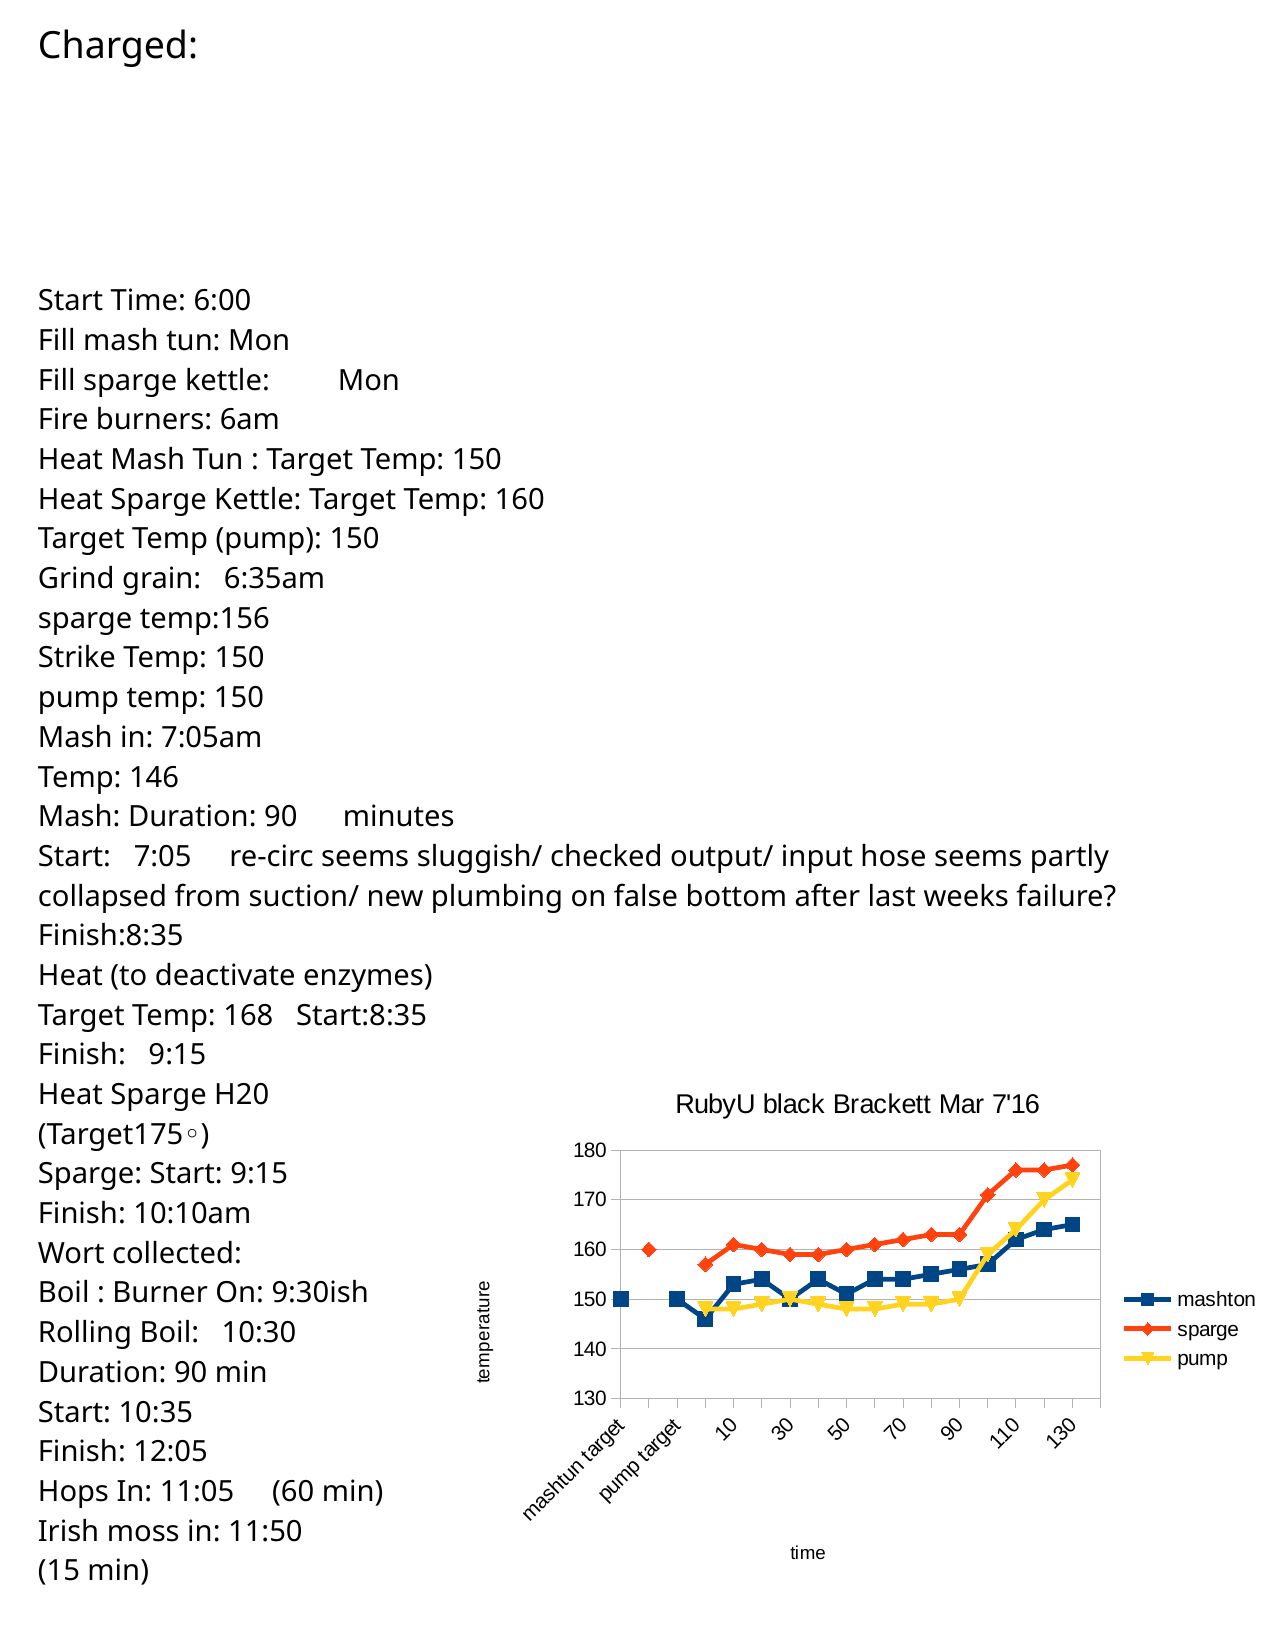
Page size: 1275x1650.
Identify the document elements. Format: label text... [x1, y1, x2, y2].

text Boil : Burner On: 9:30ish [38, 1272, 620, 1311]
text [621, 1200, 980, 1232]
text Boil : Burner On: 9:30ish [726, 1284, 782, 1299]
text Target Temp (pump): 150 [38, 518, 1237, 557]
text Fill mash tun: Mon [38, 319, 1237, 359]
text Finish: 9:15 [38, 1034, 1237, 1073]
text [621, 1232, 902, 1249]
text Irish moss in: 11:50 [38, 1510, 1237, 1549]
text [1101, 1153, 1237, 1192]
text Charged: [38, 19, 1237, 70]
text Rolling Boil: 10:30 [38, 1311, 620, 1351]
text Boil : Burner On: 9:30ish [621, 1272, 754, 1299]
text Wort collected: [38, 1232, 620, 1272]
text sparge temp:156 [38, 597, 1237, 637]
text [707, 1250, 983, 1272]
text Mash in: 7:05am [38, 716, 1237, 756]
text Boil : Burner On: 9:30ish [770, 1272, 810, 1291]
text [965, 1200, 1039, 1232]
text Grind grain: 6:35am [38, 557, 1237, 597]
text Finish: 10:10am [38, 1192, 620, 1232]
text [1010, 1232, 1100, 1249]
text [1019, 1200, 1100, 1232]
text Start: 7:05 re-circ seems sluggish/ checked output/ input hose seems partly collapsed from suction/ new plumbing on false bottom after last weeks failure? [38, 835, 1237, 914]
text Hops In: 11:05 (60 min) [38, 1470, 1237, 1510]
text [621, 1153, 1100, 1192]
text Boil : Burner On: 9:30ish [854, 1272, 973, 1299]
text Boil : Burner On: 9:30ish [621, 1300, 688, 1311]
text Strike Temp: 150 [38, 637, 1237, 676]
text pump temp: 150 [38, 676, 1237, 716]
text Duration: 90 min [38, 1351, 620, 1391]
text [621, 1250, 720, 1272]
text [1051, 1192, 1100, 1199]
text [1101, 1192, 1237, 1232]
text Fire burners: 6am [38, 399, 1237, 438]
text Finish: 12:05 [38, 1431, 1237, 1470]
text Start Time: 6:00 [38, 279, 1237, 319]
text Temp: 146 [38, 756, 1237, 796]
text [621, 1192, 982, 1199]
text Heat Sparge Kettle: Target Temp: 160 [38, 478, 1237, 518]
text Duration: 90 min [621, 1351, 1100, 1391]
text Boil : Burner On: 9:30ish [964, 1272, 1100, 1299]
text Heat Sparge H20 (Target175◦) [38, 1073, 1237, 1153]
text Fill sparge kettle: Mon [38, 359, 1237, 399]
text Sparge: Start: 9:15 [38, 1153, 620, 1192]
text Boil : Burner On: 9:30ish [1101, 1272, 1237, 1311]
text [1101, 1232, 1237, 1272]
text [996, 1250, 1100, 1272]
text Heat (to deactivate enzymes) [38, 954, 1237, 994]
text Boil : Burner On: 9:30ish [933, 1300, 1100, 1311]
text Rolling Boil: 10:30 [1101, 1311, 1237, 1351]
text Finish:8:35 [38, 914, 1237, 954]
text Start: 10:35 [38, 1391, 1237, 1431]
text [879, 1232, 1008, 1249]
text (15 min) [38, 1549, 1237, 1589]
text Boil : Burner On: 9:30ish [826, 1272, 867, 1287]
text [992, 1192, 1039, 1199]
text Heat Mash Tun : Target Temp: 150 [38, 438, 1237, 478]
text Mash: Duration: 90 minutes [38, 796, 1237, 835]
text Rolling Boil: 10:30 [621, 1311, 1100, 1348]
text Duration: 90 min [1101, 1351, 1237, 1391]
text Target Temp: 168 Start:8:35 [38, 994, 1237, 1034]
